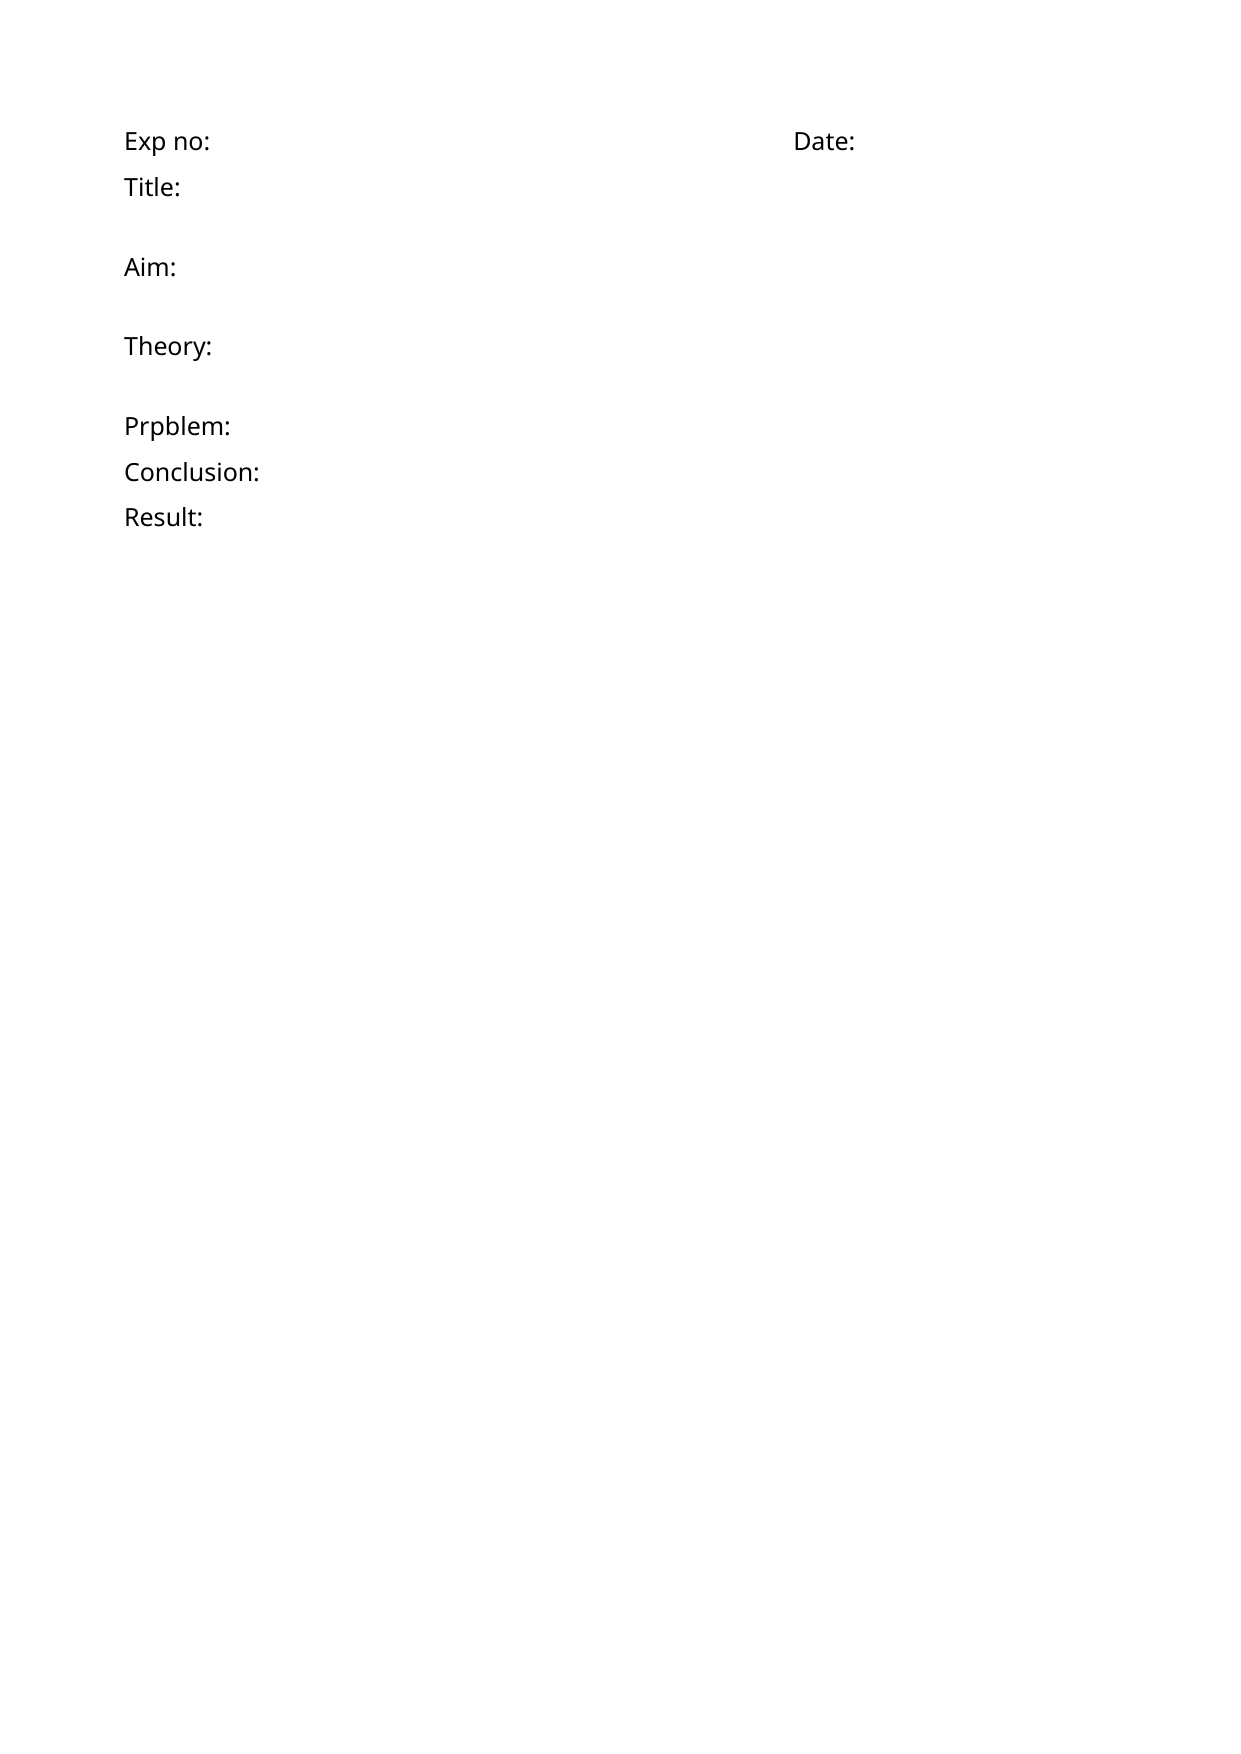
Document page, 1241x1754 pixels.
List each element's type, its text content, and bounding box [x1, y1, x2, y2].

table_cell [302, 324, 1123, 403]
table_cell Title: [119, 165, 301, 243]
table_cell [302, 404, 1123, 448]
table_cell Theory: [119, 324, 301, 403]
table_header [302, 119, 787, 164]
table_cell [302, 165, 1123, 243]
table_cell Aim: [119, 245, 301, 323]
table_cell Prpblem: [119, 404, 301, 448]
table_header Exp no: [119, 119, 301, 164]
table_header Date: [788, 119, 1123, 164]
table_cell [302, 245, 1123, 323]
table_cell Conclusion: [119, 450, 301, 494]
table_cell [302, 450, 1123, 494]
table_cell Result: [119, 495, 301, 540]
table_cell [302, 495, 1123, 540]
